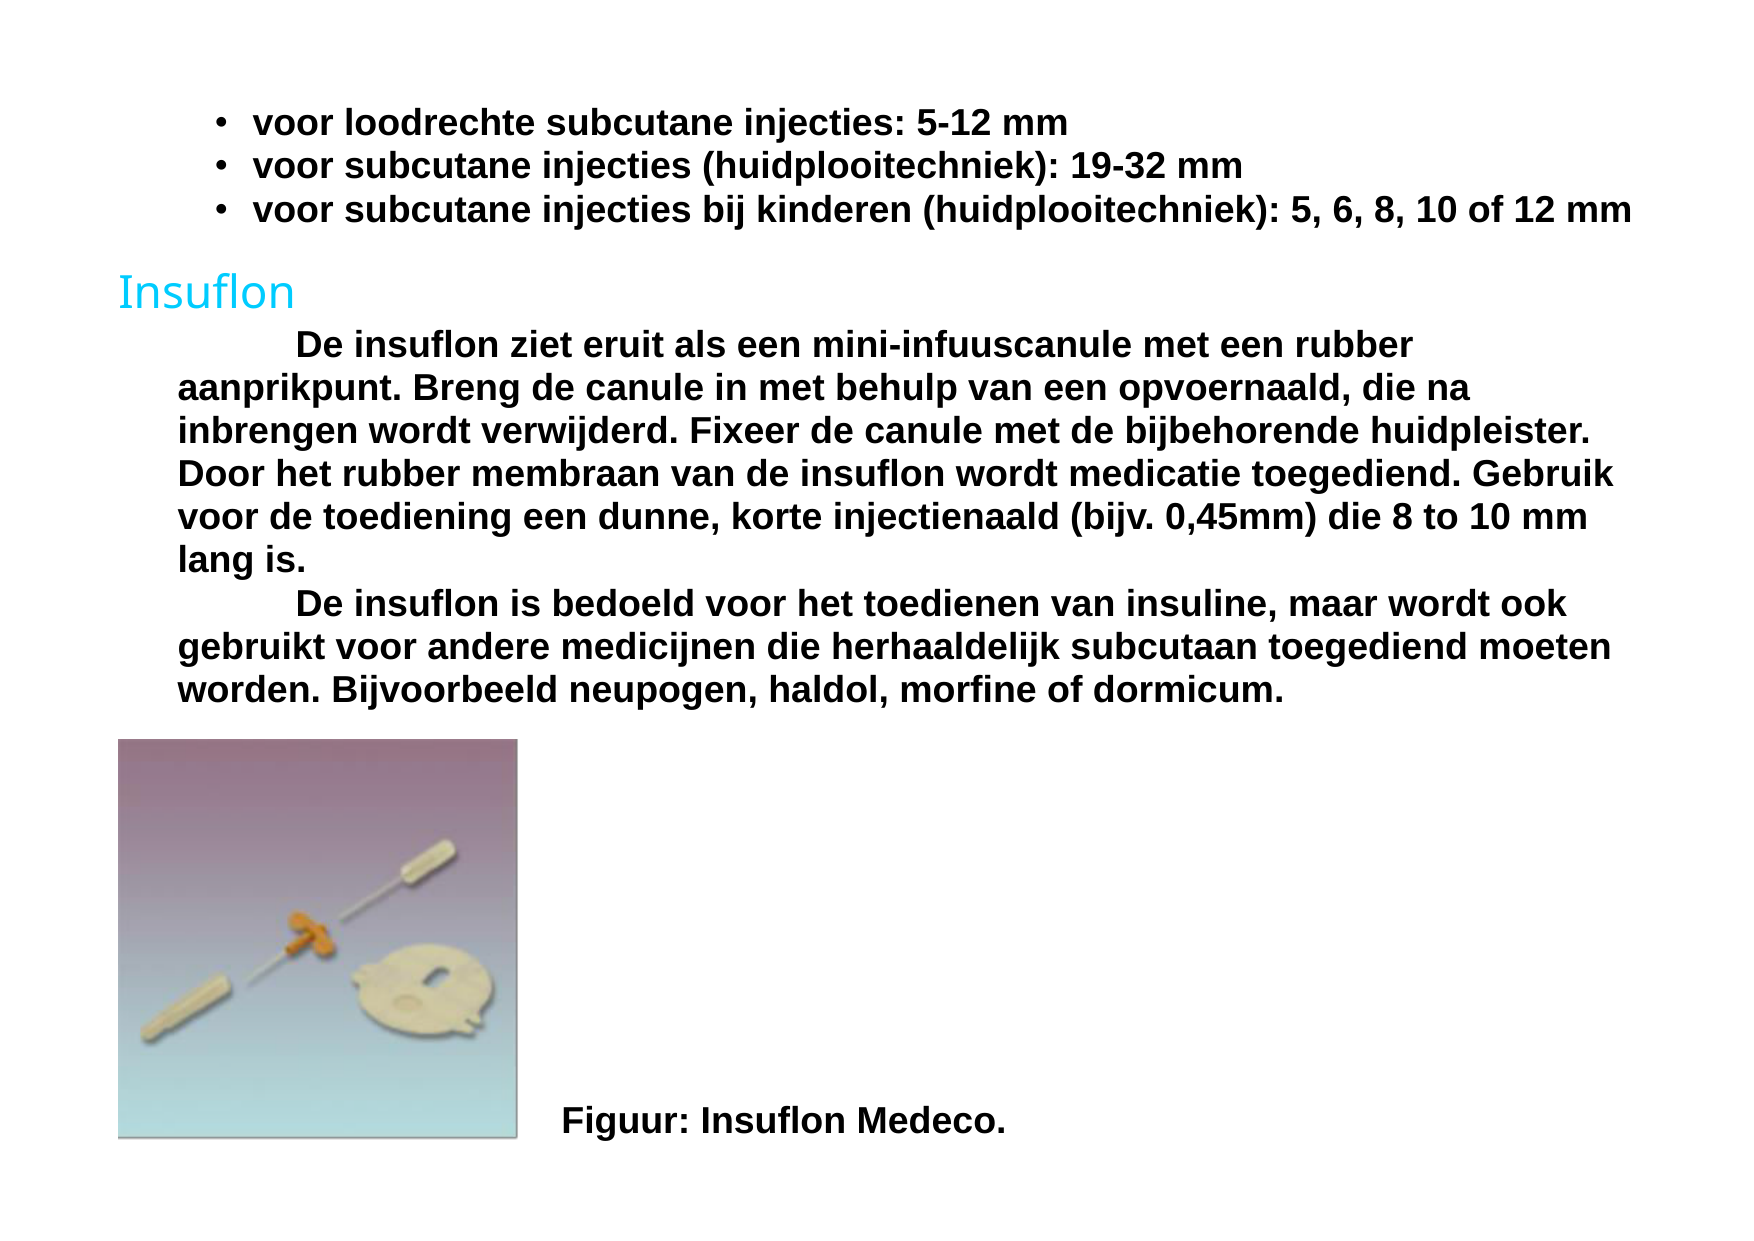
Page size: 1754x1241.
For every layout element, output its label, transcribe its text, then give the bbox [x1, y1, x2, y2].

subtitle De insuflon ziet eruit als een mini-infuuscanule met een rubber aanprikpunt. Breng de canule in met behulp van een opvoernaald, die na inbrengen wordt verwijderd. Fixeer de canule met de bijbehorende huidpleister. Door het rubber membraan van de insuflon wordt medicatie toegediend. Gebruik voor de toediening een dunne, korte injectienaald (bijv. 0,45mm) die 8 to 10 mm lang is. [177, 322, 1636, 581]
subtitle Insuflon [118, 259, 1636, 322]
subtitle voor subcutane injecties bij kinderen (huidplooitechniek): 5, 6, 8, 10 of 12 mm [215, 187, 1636, 230]
subtitle voor subcutane injecties (huidplooitechniek): 19-32 mm [215, 144, 1636, 187]
subtitle De insuflon is bedoeld voor het toedienen van insuline, maar wordt ook gebruikt voor andere medicijnen die herhaaldelijk subcutaan toegediend moeten worden. Bijvoorbeeld neupogen, haldol, morfine of dormicum. [177, 581, 1636, 710]
subtitle voor loodrechte subcutane injecties: 5-12 mm [215, 100, 1636, 144]
subtitle Figuur: Insuflon Medeco. [118, 1098, 1636, 1141]
picture [118, 739, 519, 1140]
